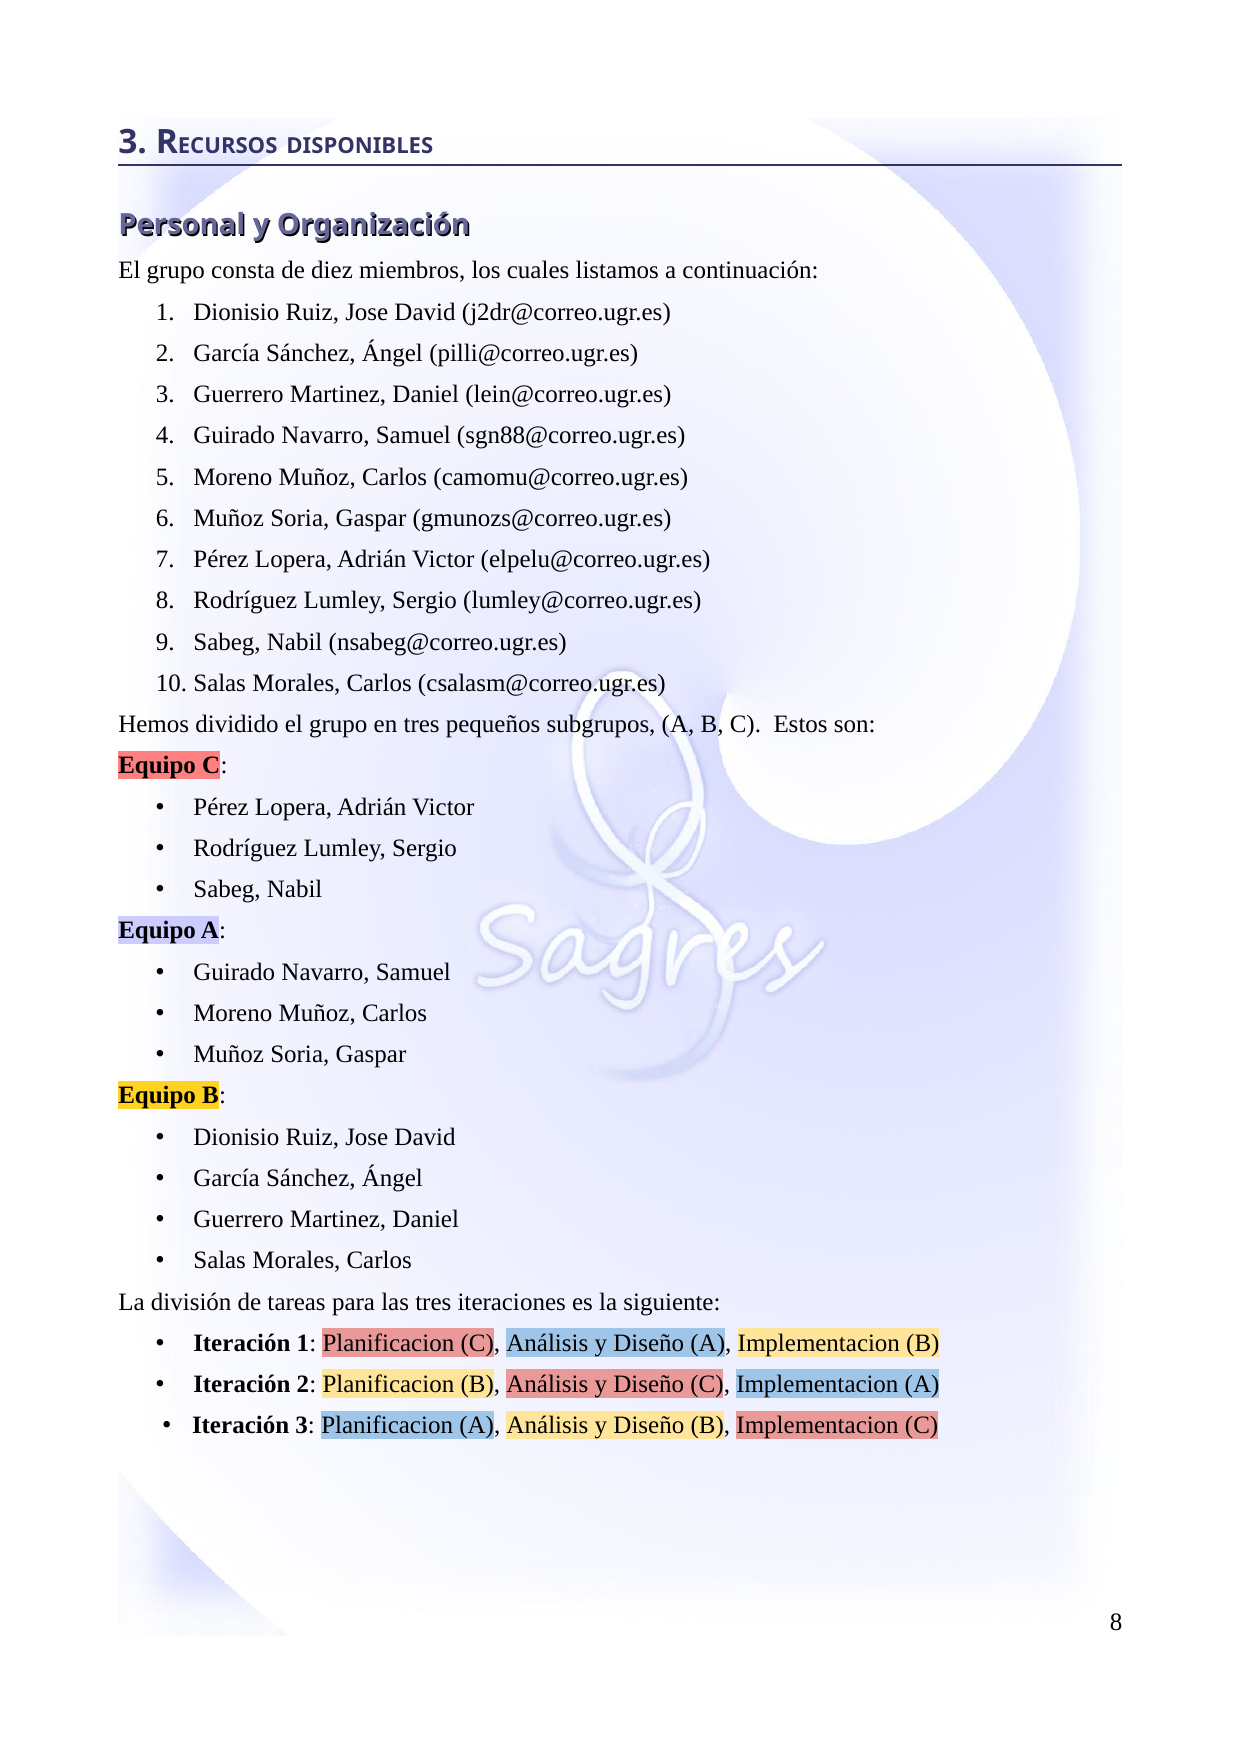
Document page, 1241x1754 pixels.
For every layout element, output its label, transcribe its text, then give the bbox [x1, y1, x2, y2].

list Guerrero Martinez, Daniel (lein@correo.ugr.es) [156, 379, 1122, 408]
list Moreno Muñoz, Carlos [156, 998, 1122, 1027]
list Iteración 2: Planificacion (B), Análisis y Diseño (C), Implementacion (A) [156, 1369, 1122, 1398]
list Guirado Navarro, Samuel (sgn88@correo.ugr.es) [156, 421, 1122, 449]
list Rodríguez Lumley, Sergio [156, 833, 1122, 862]
text Equipo A: [118, 916, 1122, 944]
subtitle Personal y Organización [118, 203, 1122, 243]
text Equipo B: [118, 1081, 1122, 1109]
list Guirado Navarro, Samuel [156, 957, 1122, 986]
text El grupo consta de diez miembros, los cuales listamos a continuación: [118, 256, 1122, 284]
list Muñoz Soria, Gaspar [156, 1039, 1122, 1068]
list García Sánchez, Ángel (pilli@correo.ugr.es) [156, 338, 1122, 367]
list Muñoz Soria, Gaspar (gmunozs@correo.ugr.es) [156, 503, 1122, 532]
list Salas Morales, Carlos (csalasm@correo.ugr.es) [156, 668, 1122, 697]
picture [118, 166, 1122, 203]
subtitle 3. Recursos disponibles [118, 118, 1122, 164]
list García Sánchez, Ángel [156, 1163, 1122, 1192]
list Dionisio Ruiz, Jose David (j2dr@correo.ugr.es) [156, 297, 1122, 326]
picture [118, 243, 1122, 256]
picture [118, 779, 1122, 916]
list Salas Morales, Carlos [156, 1246, 1122, 1274]
list Pérez Lopera, Adrián Victor [156, 792, 1122, 821]
list Guerrero Martinez, Daniel [156, 1204, 1122, 1233]
list Dionisio Ruiz, Jose David [156, 1122, 1122, 1151]
list Rodríguez Lumley, Sergio (lumley@correo.ugr.es) [156, 586, 1122, 614]
list Iteración 1: Planificacion (C), Análisis y Diseño (A), Implementacion (B) [156, 1328, 1122, 1357]
text La división de tareas para las tres iteraciones es la siguiente: [118, 1287, 1122, 1316]
picture [118, 1109, 1122, 1287]
picture [118, 944, 1122, 1081]
list Iteración 3: Planificacion (A), Análisis y Diseño (B), Implementacion (C) [162, 1411, 1122, 1439]
list Sabeg, Nabil [156, 874, 1122, 903]
list Sabeg, Nabil (nsabeg@correo.ugr.es) [156, 627, 1122, 656]
text Hemos dividido el grupo en tres pequeños subgrupos, (A, B, C). Estos son: [118, 709, 1122, 738]
text Equipo C: [118, 751, 1122, 779]
list Pérez Lopera, Adrián Victor (elpelu@correo.ugr.es) [156, 544, 1122, 573]
picture [118, 738, 1122, 751]
picture [118, 1316, 1122, 1636]
picture [118, 284, 1122, 709]
list Moreno Muñoz, Carlos (camomu@correo.ugr.es) [156, 462, 1122, 491]
